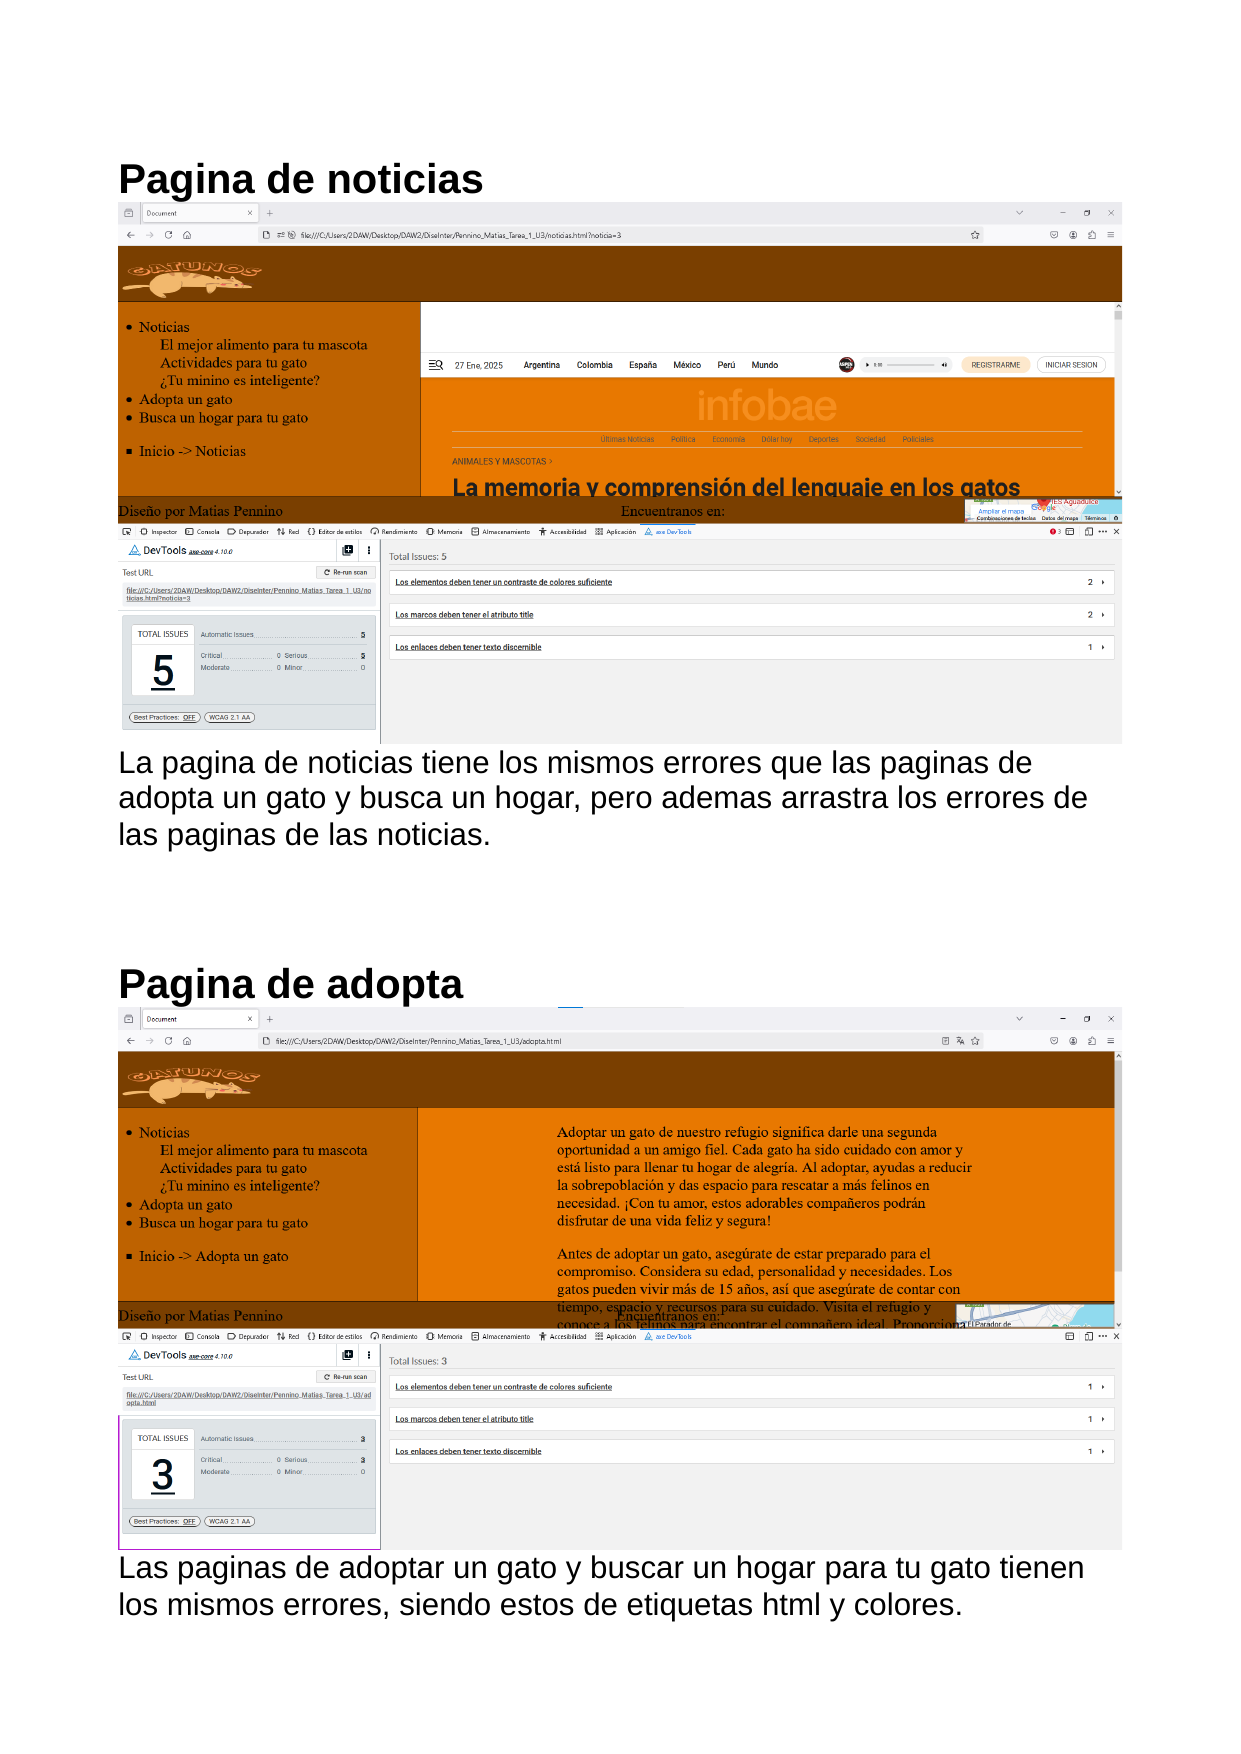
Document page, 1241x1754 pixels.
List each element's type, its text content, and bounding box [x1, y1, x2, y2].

picture [118, 1007, 1123, 1550]
text Las paginas de adoptar un gato y buscar un hogar para tu gato tienen los mismos errores, siendo estos de etiquetas html y colores. [118, 1550, 1122, 1621]
text Pagina de adopta [118, 959, 1122, 1007]
text Pagina de noticias [118, 154, 1122, 202]
text La pagina de noticias tiene los mismos errores que las paginas de adopta un gato y busca un hogar, pero ademas arrastra los errores de las paginas de las noticias. [118, 744, 1122, 851]
picture [118, 202, 1123, 744]
